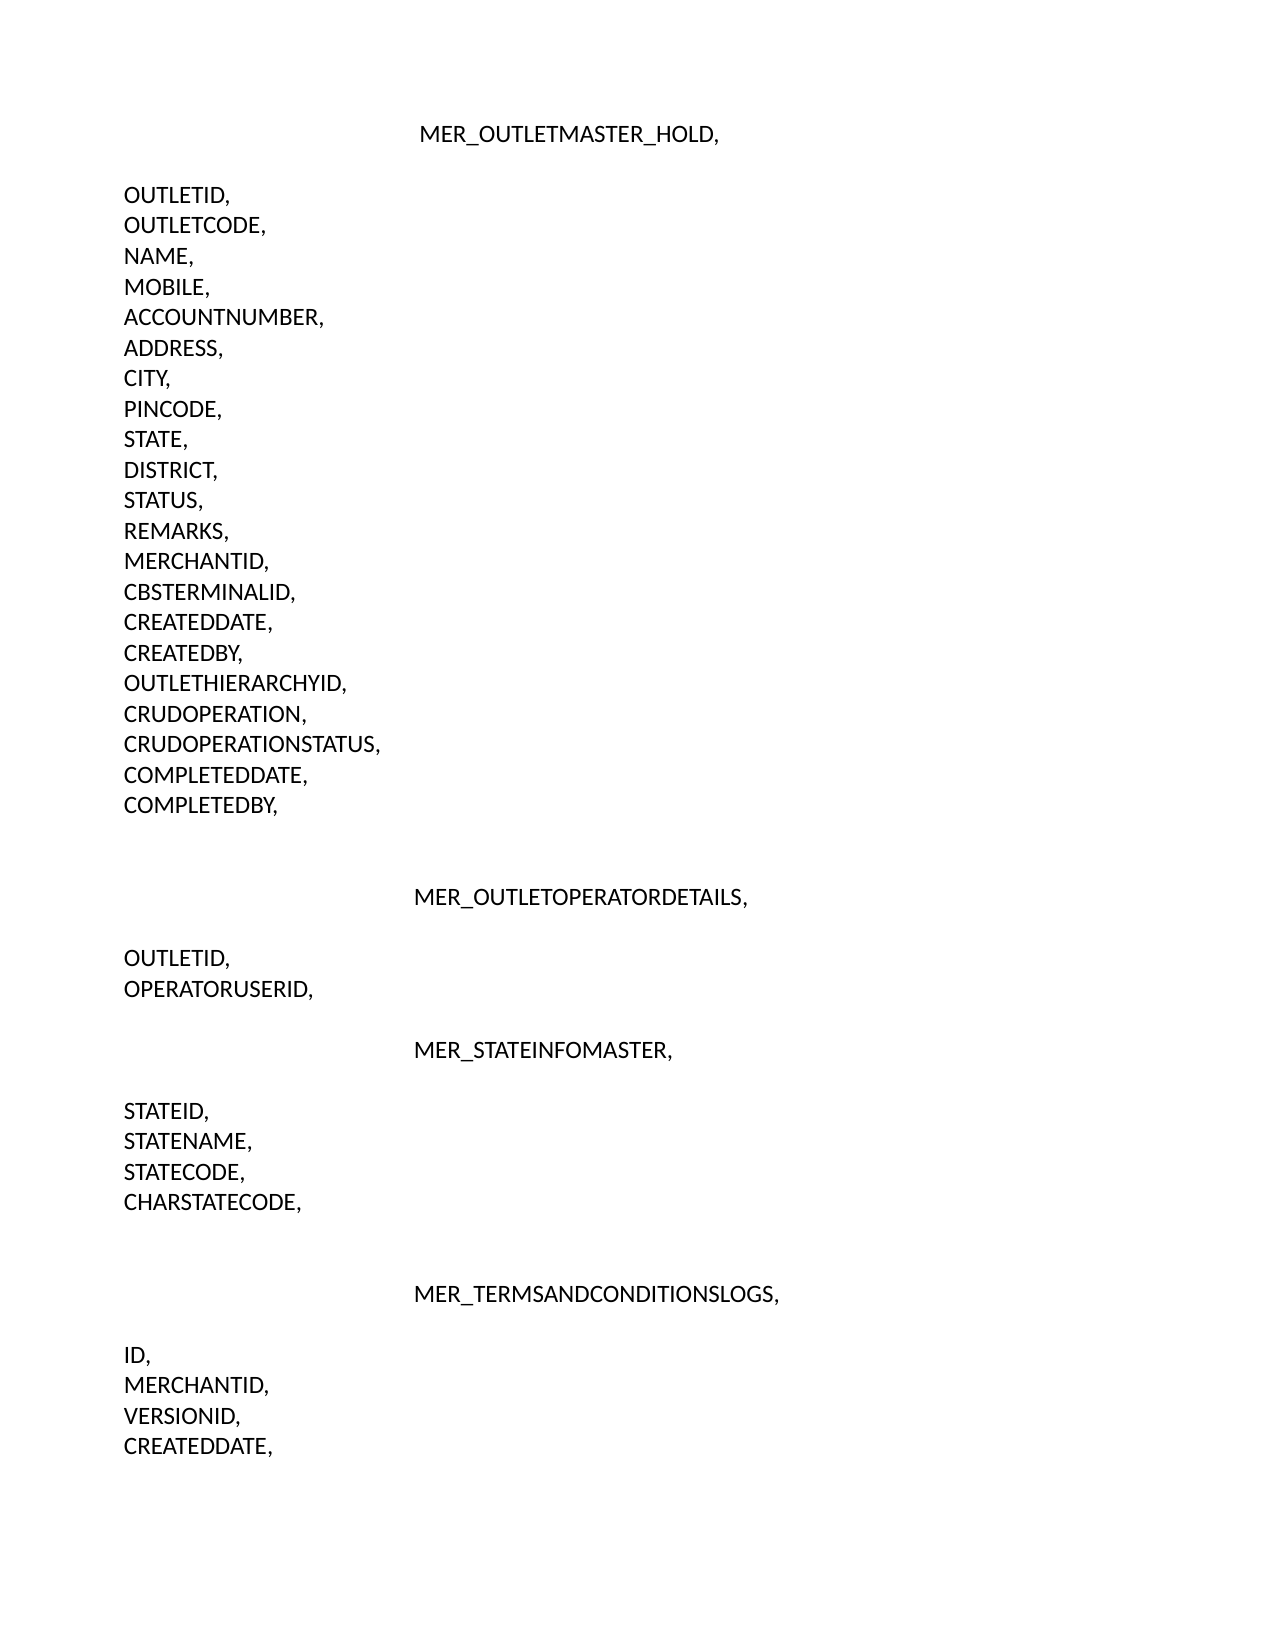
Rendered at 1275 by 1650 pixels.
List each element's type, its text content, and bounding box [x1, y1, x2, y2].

text MER_OUTLETOPERATORDETAILS, [118, 881, 1157, 912]
text CBSTERMINALID, [118, 576, 1157, 606]
text PINCODE, [118, 393, 1157, 423]
text CRUDOPERATION, [118, 698, 1157, 728]
text STATECODE, [118, 1156, 1157, 1186]
text COMPLETEDDATE, [118, 759, 1157, 789]
text STATEID, [118, 1095, 1157, 1125]
text CRUDOPERATIONSTATUS, [118, 728, 1157, 759]
text CITY, [118, 362, 1157, 393]
text CREATEDDATE, [118, 606, 1157, 637]
text MERCHANTID, [118, 545, 1157, 576]
text ACCOUNTNUMBER, [118, 301, 1157, 332]
text OUTLETID, [118, 179, 1157, 210]
text STATUS, [118, 484, 1157, 515]
text MER_STATEINFOMASTER, [118, 1034, 1157, 1064]
text STATE, [118, 423, 1157, 454]
text REMARKS, [118, 515, 1157, 545]
text CREATEDBY, [118, 637, 1157, 667]
text MER_TERMSANDCONDITIONSLOGS, [118, 1278, 1157, 1308]
text COMPLETEDBY, [118, 789, 1157, 820]
text MER_OUTLETMASTER_HOLD, [118, 118, 1157, 149]
text MOBILE, [118, 271, 1157, 301]
text ID, [118, 1339, 1157, 1369]
text OUTLETHIERARCHYID, [118, 667, 1157, 698]
text STATENAME, [118, 1125, 1157, 1156]
text OPERATORUSERID, [118, 973, 1157, 1003]
text NAME, [118, 240, 1157, 271]
text VERSIONID, [118, 1400, 1157, 1431]
text ADDRESS, [118, 332, 1157, 362]
text DISTRICT, [118, 454, 1157, 484]
text OUTLETCODE, [118, 210, 1157, 240]
text CREATEDDATE, [118, 1431, 1157, 1461]
text OUTLETID, [118, 942, 1157, 973]
text MERCHANTID, [118, 1369, 1157, 1400]
text CHARSTATECODE, [118, 1186, 1157, 1217]
